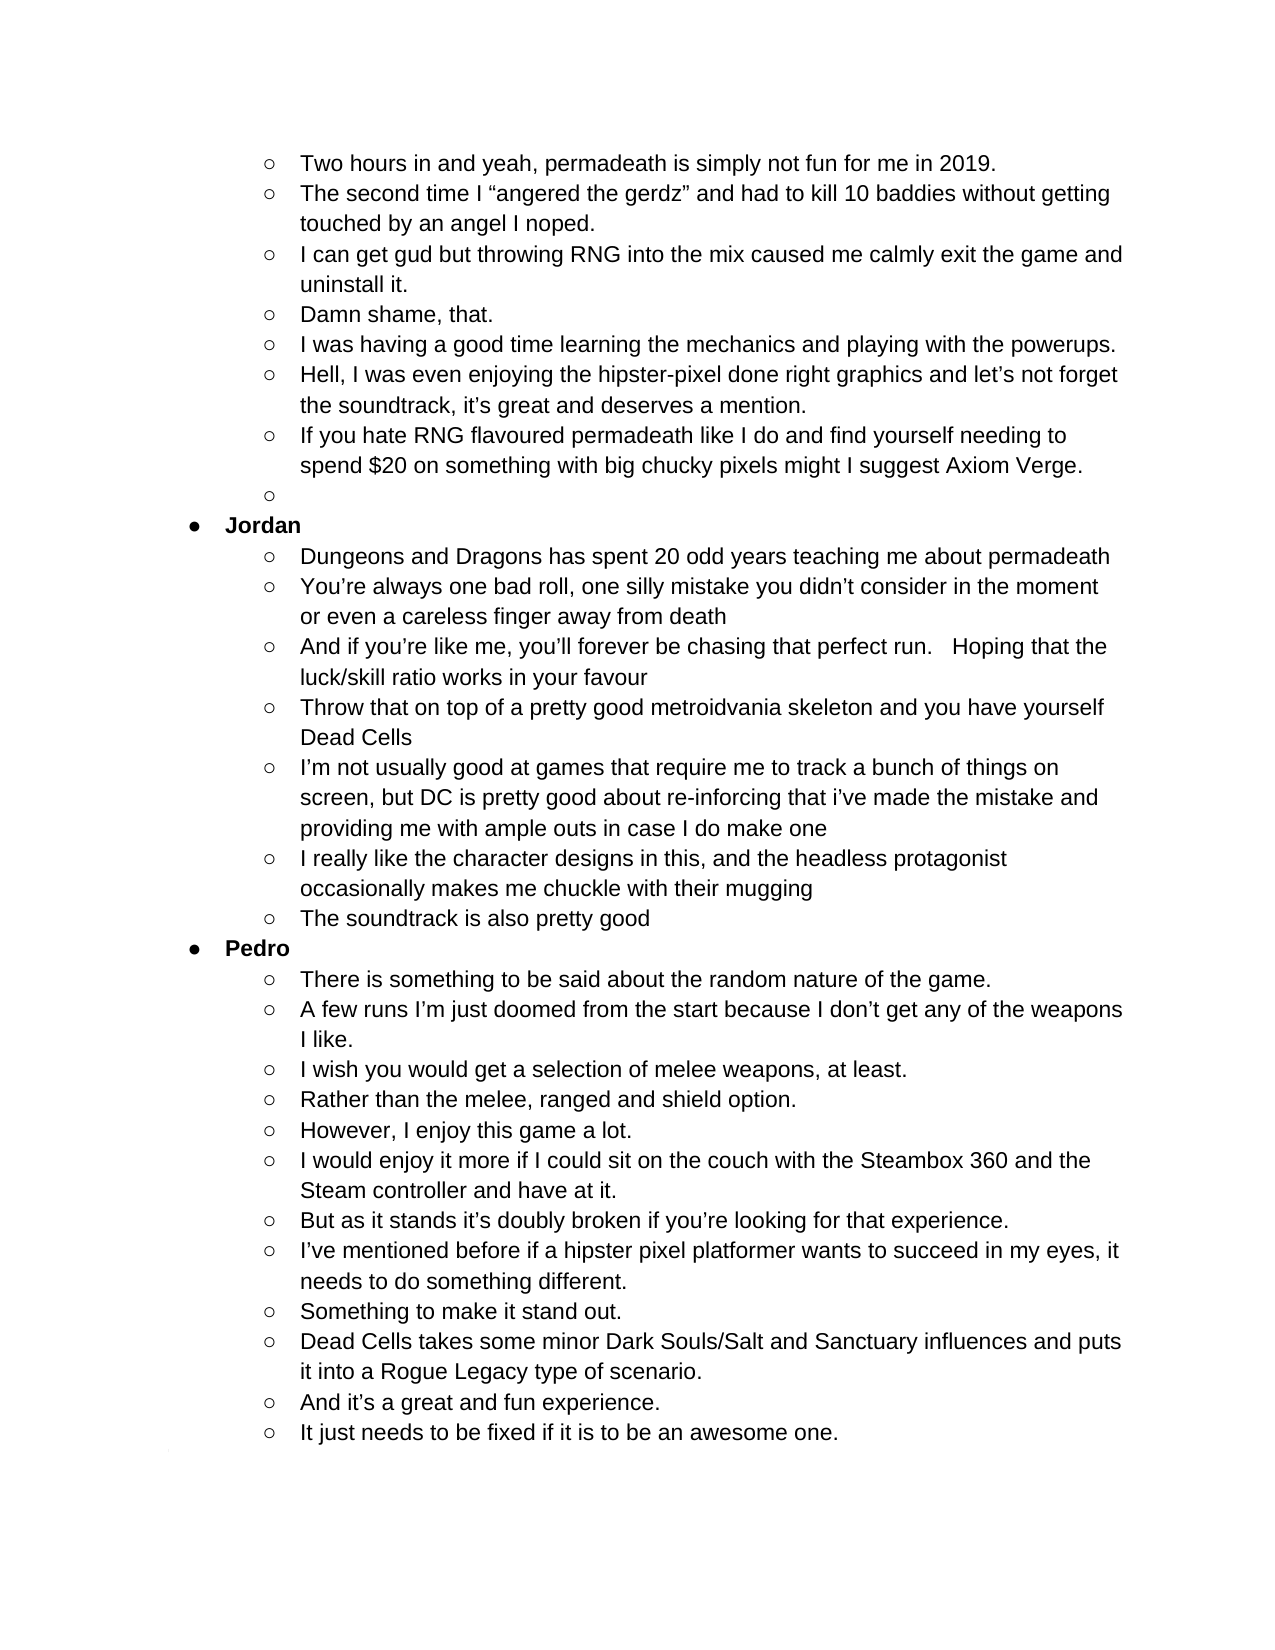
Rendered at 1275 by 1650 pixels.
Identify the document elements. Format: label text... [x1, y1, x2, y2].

list But as it stands it’s doubly broken if you’re looking for that experience. [262, 1207, 1125, 1234]
list And it’s a great and fun experience. [262, 1388, 1125, 1415]
list Dead Cells takes some minor Dark Souls/Salt and Sanctuary influences and puts it into a Rogue Legacy type of scenario. [262, 1328, 1125, 1385]
list Jordan [187, 512, 1125, 539]
list Damn shame, that. [262, 301, 1125, 327]
list Something to make it stand out. [262, 1298, 1125, 1324]
list I was having a good time learning the mechanics and playing with the powerups. [262, 331, 1125, 358]
list Dungeons and Dragons has spent 20 odd years teaching me about permadeath [262, 543, 1125, 569]
list I wish you would get a selection of melee weapons, at least. [262, 1056, 1125, 1083]
list And if you’re like me, you’ll forever be chasing that perfect run. Hoping that the luck/skill ratio works in your favour [262, 633, 1125, 690]
list The second time I “angered the gerdz” and had to kill 10 baddies without getting touched by an angel I noped. [262, 180, 1125, 237]
list Throw that on top of a pretty good metroidvania skeleton and you have yourself Dead Cells [262, 694, 1125, 750]
list Pedro [187, 935, 1125, 962]
list Rather than the melee, ranged and shield option. [262, 1086, 1125, 1113]
list You’re always one bad roll, one silly mistake you didn’t consider in the moment or even a careless finger away from death [262, 573, 1125, 629]
list Two hours in and yeah, permadeath is simply not fun for me in 2019. [262, 150, 1125, 176]
list If you hate RNG flavoured permadeath like I do and find yourself needing to spend $20 on something with big chucky pixels might I suggest Axiom Verge. [262, 422, 1125, 478]
list However, I enjoy this game a lot. [262, 1117, 1125, 1143]
list Hell, I was even enjoying the hipster-pixel done right graphics and let’s not forget the soundtrack, it’s great and deserves a mention. [262, 361, 1125, 418]
list It just needs to be fixed if it is to be an awesome one. [262, 1419, 1125, 1445]
list I’m not usually good at games that require me to track a bunch of things on screen, but DC is pretty good about re-inforcing that i’ve made the mistake and providing me with ample outs in case I do make one [262, 754, 1125, 841]
list The soundtrack is also pretty good [262, 905, 1125, 932]
list A few runs I’m just doomed from the start because I don’t get any of the weapons I like. [262, 996, 1125, 1052]
list I really like the character designs in this, and the headless protagonist occasionally makes me chuckle with their mugging [262, 845, 1125, 901]
list I can get gud but throwing RNG into the mix caused me calmly exit the game and uninstall it. [262, 241, 1125, 297]
list I would enjoy it more if I could sit on the couch with the Steambox 360 and the Steam controller and have at it. [262, 1147, 1125, 1203]
list I’ve mentioned before if a hipster pixel platformer wants to succeed in my eyes, it needs to do something different. [262, 1237, 1125, 1294]
list There is something to be said about the random nature of the game. [262, 966, 1125, 992]
